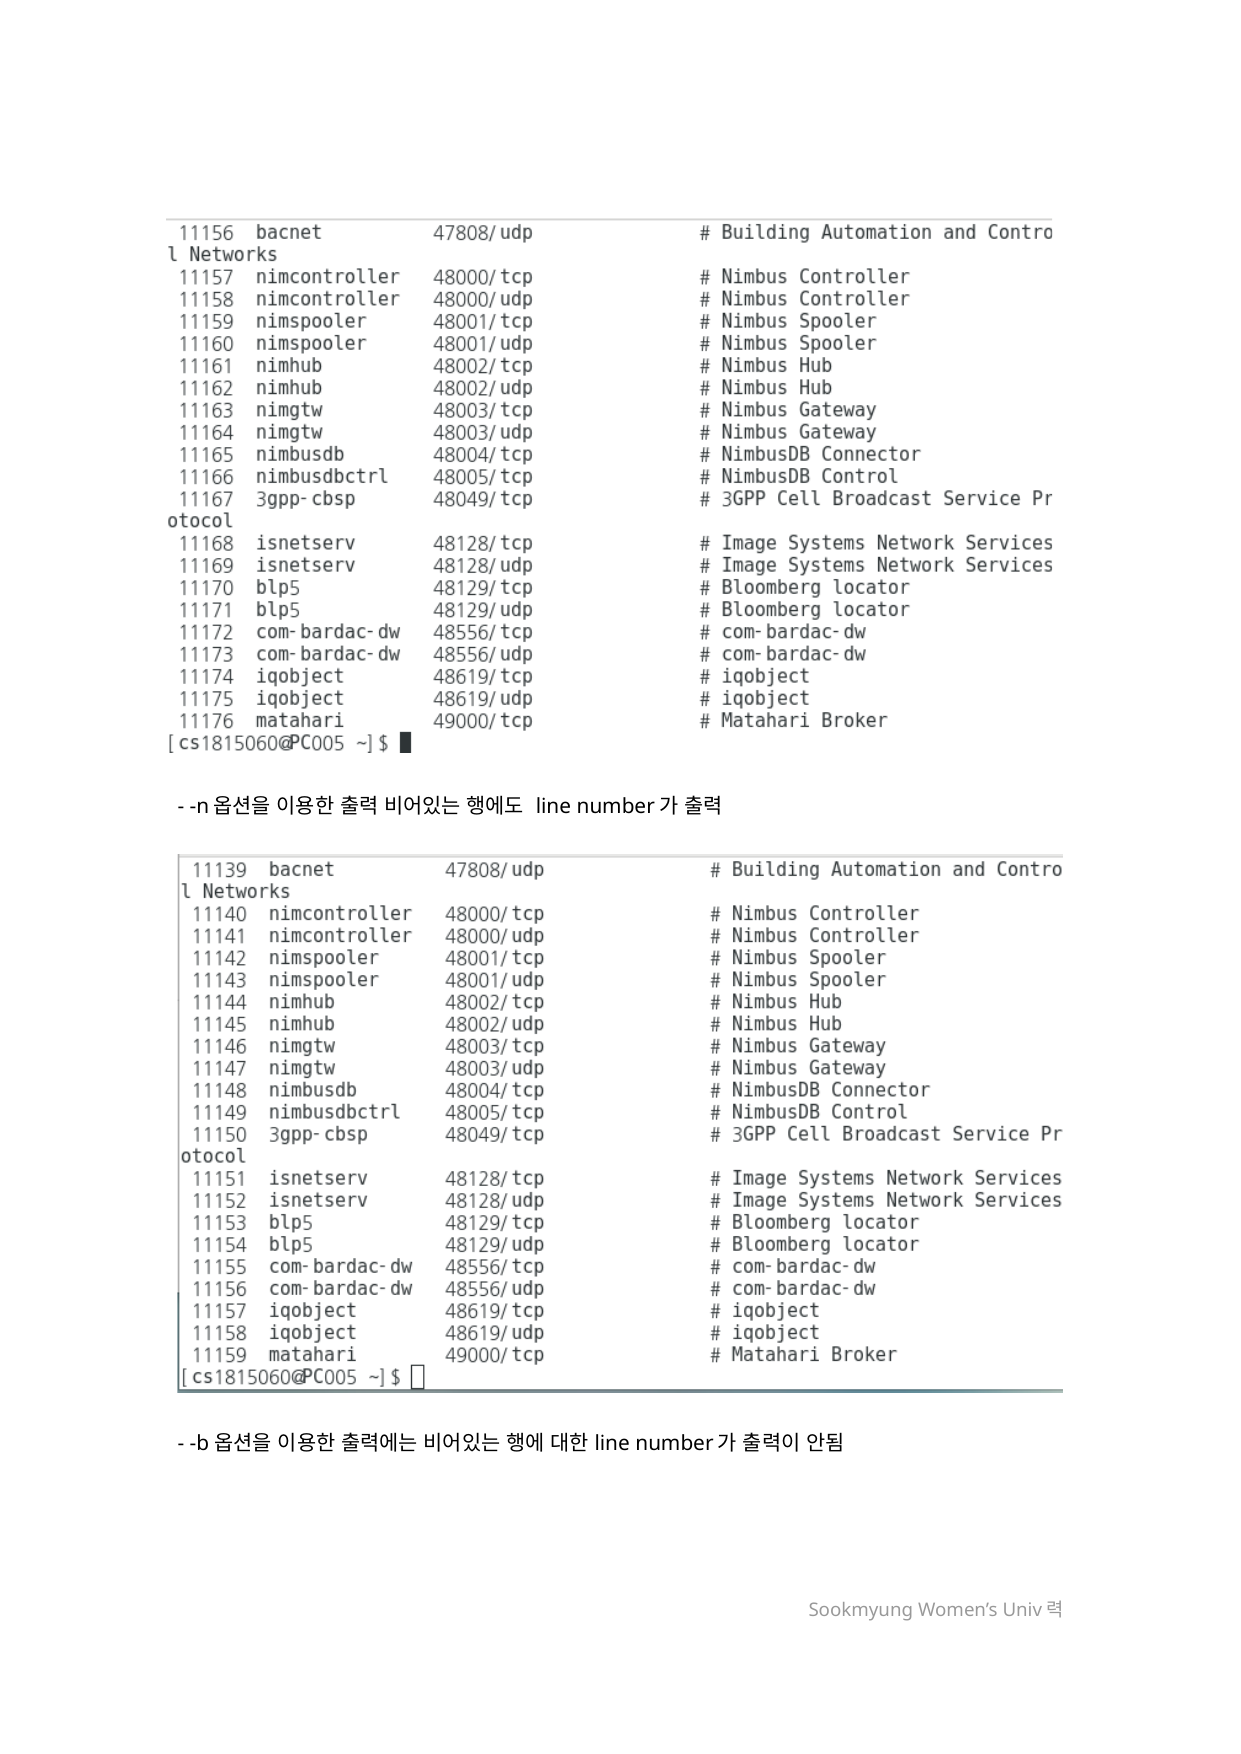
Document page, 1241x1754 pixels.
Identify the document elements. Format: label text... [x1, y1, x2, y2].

picture [177, 854, 1063, 1393]
text - -n옵션을 이용한 출력 비어있는 행에도 line number가 출력 [177, 217, 1063, 817]
text - -b 옵션을 이용한 출력에는 비어있는 행에 대한 line number가 출력이 안됨 [177, 1393, 1063, 1454]
picture [166, 218, 1053, 753]
